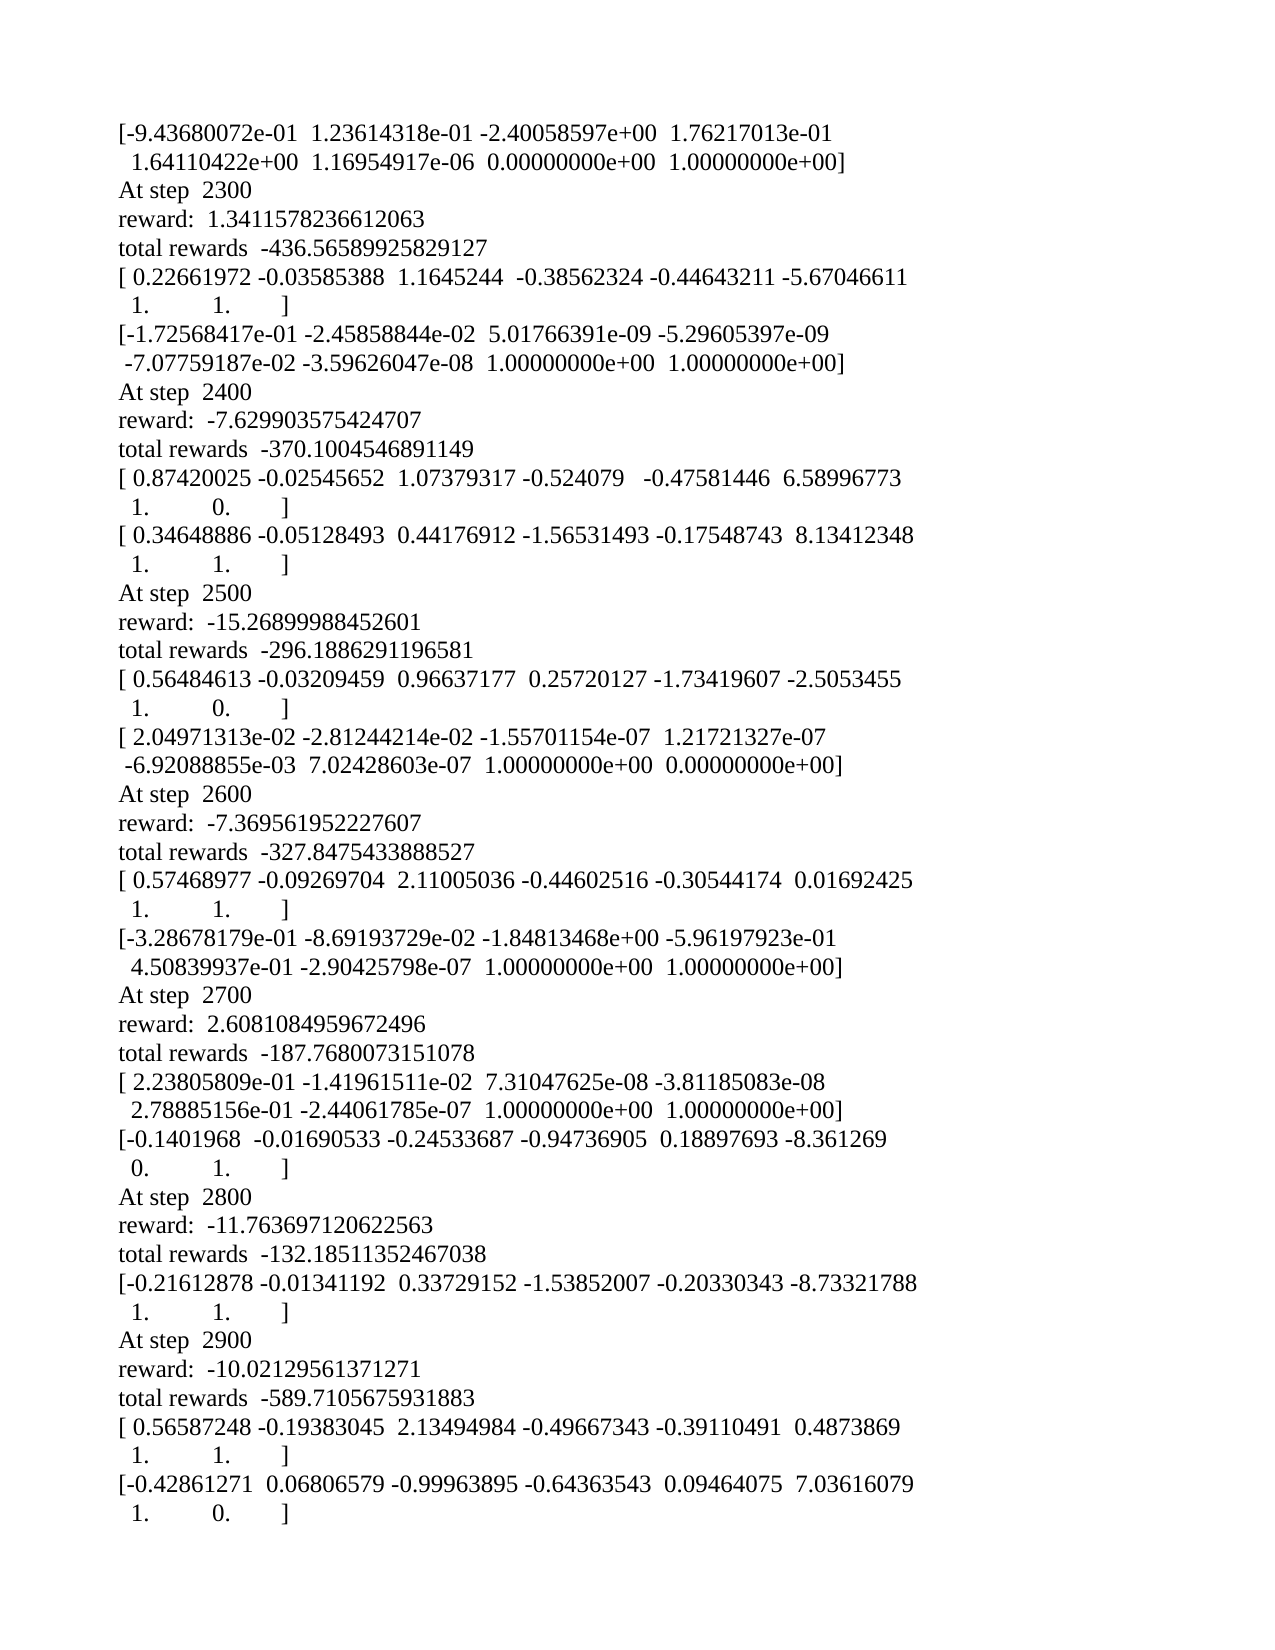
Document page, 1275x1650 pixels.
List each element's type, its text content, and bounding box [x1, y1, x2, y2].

text [-1.72568417e-01 -2.45858844e-02 5.01766391e-09 -5.29605397e-09 [118, 319, 1157, 348]
text [-0.1401968 -0.01690533 -0.24533687 -0.94736905 0.18897693 -8.361269 [118, 1124, 1157, 1153]
text At step 2800 [118, 1182, 1157, 1211]
text reward: 2.6081084959672496 [118, 1009, 1157, 1038]
text reward: -7.369561952227607 [118, 808, 1157, 837]
text 1. 1. ] [118, 549, 1157, 578]
text total rewards -296.1886291196581 [118, 636, 1157, 664]
text 1. 1. ] [118, 1297, 1157, 1326]
text [ 0.34648886 -0.05128493 0.44176912 -1.56531493 -0.17548743 8.13412348 [118, 521, 1157, 549]
text reward: -7.629903575424707 [118, 406, 1157, 434]
text reward: -10.02129561371271 [118, 1354, 1157, 1383]
text At step 2600 [118, 779, 1157, 808]
text reward: -11.763697120622563 [118, 1211, 1157, 1239]
text [ 2.04971313e-02 -2.81244214e-02 -1.55701154e-07 1.21721327e-07 [118, 722, 1157, 751]
text -6.92088855e-03 7.02428603e-07 1.00000000e+00 0.00000000e+00] [118, 751, 1157, 779]
text 1. 0. ] [118, 1498, 1157, 1527]
text reward: -15.26899988452601 [118, 607, 1157, 636]
text total rewards -327.8475433888527 [118, 837, 1157, 866]
text [-3.28678179e-01 -8.69193729e-02 -1.84813468e+00 -5.96197923e-01 [118, 923, 1157, 952]
text 4.50839937e-01 -2.90425798e-07 1.00000000e+00 1.00000000e+00] [118, 952, 1157, 981]
text [ 0.56587248 -0.19383045 2.13494984 -0.49667343 -0.39110491 0.4873869 [118, 1412, 1157, 1441]
text 1.64110422e+00 1.16954917e-06 0.00000000e+00 1.00000000e+00] [118, 147, 1157, 176]
text 1. 0. ] [118, 492, 1157, 521]
text At step 2700 [118, 981, 1157, 1009]
text [-9.43680072e-01 1.23614318e-01 -2.40058597e+00 1.76217013e-01 [118, 118, 1157, 147]
text 1. 1. ] [118, 291, 1157, 319]
text [-0.42861271 0.06806579 -0.99963895 -0.64363543 0.09464075 7.03616079 [118, 1469, 1157, 1498]
text At step 2900 [118, 1326, 1157, 1354]
text 0. 1. ] [118, 1153, 1157, 1182]
text -7.07759187e-02 -3.59626047e-08 1.00000000e+00 1.00000000e+00] [118, 348, 1157, 377]
text [-0.21612878 -0.01341192 0.33729152 -1.53852007 -0.20330343 -8.73321788 [118, 1268, 1157, 1297]
text total rewards -370.1004546891149 [118, 434, 1157, 463]
text [ 0.22661972 -0.03585388 1.1645244 -0.38562324 -0.44643211 -5.67046611 [118, 262, 1157, 291]
text 1. 1. ] [118, 1441, 1157, 1469]
text At step 2500 [118, 578, 1157, 607]
text total rewards -132.18511352467038 [118, 1239, 1157, 1268]
text [ 0.87420025 -0.02545652 1.07379317 -0.524079 -0.47581446 6.58996773 [118, 463, 1157, 492]
text total rewards -187.7680073151078 [118, 1038, 1157, 1067]
text At step 2300 [118, 176, 1157, 204]
text total rewards -589.7105675931883 [118, 1383, 1157, 1412]
text 1. 1. ] [118, 894, 1157, 923]
text [ 0.57468977 -0.09269704 2.11005036 -0.44602516 -0.30544174 0.01692425 [118, 866, 1157, 894]
text 1. 0. ] [118, 693, 1157, 722]
text [ 2.23805809e-01 -1.41961511e-02 7.31047625e-08 -3.81185083e-08 [118, 1067, 1157, 1096]
text total rewards -436.56589925829127 [118, 233, 1157, 262]
text At step 2400 [118, 377, 1157, 406]
text [ 0.56484613 -0.03209459 0.96637177 0.25720127 -1.73419607 -2.5053455 [118, 664, 1157, 693]
text 2.78885156e-01 -2.44061785e-07 1.00000000e+00 1.00000000e+00] [118, 1096, 1157, 1124]
text reward: 1.3411578236612063 [118, 204, 1157, 233]
